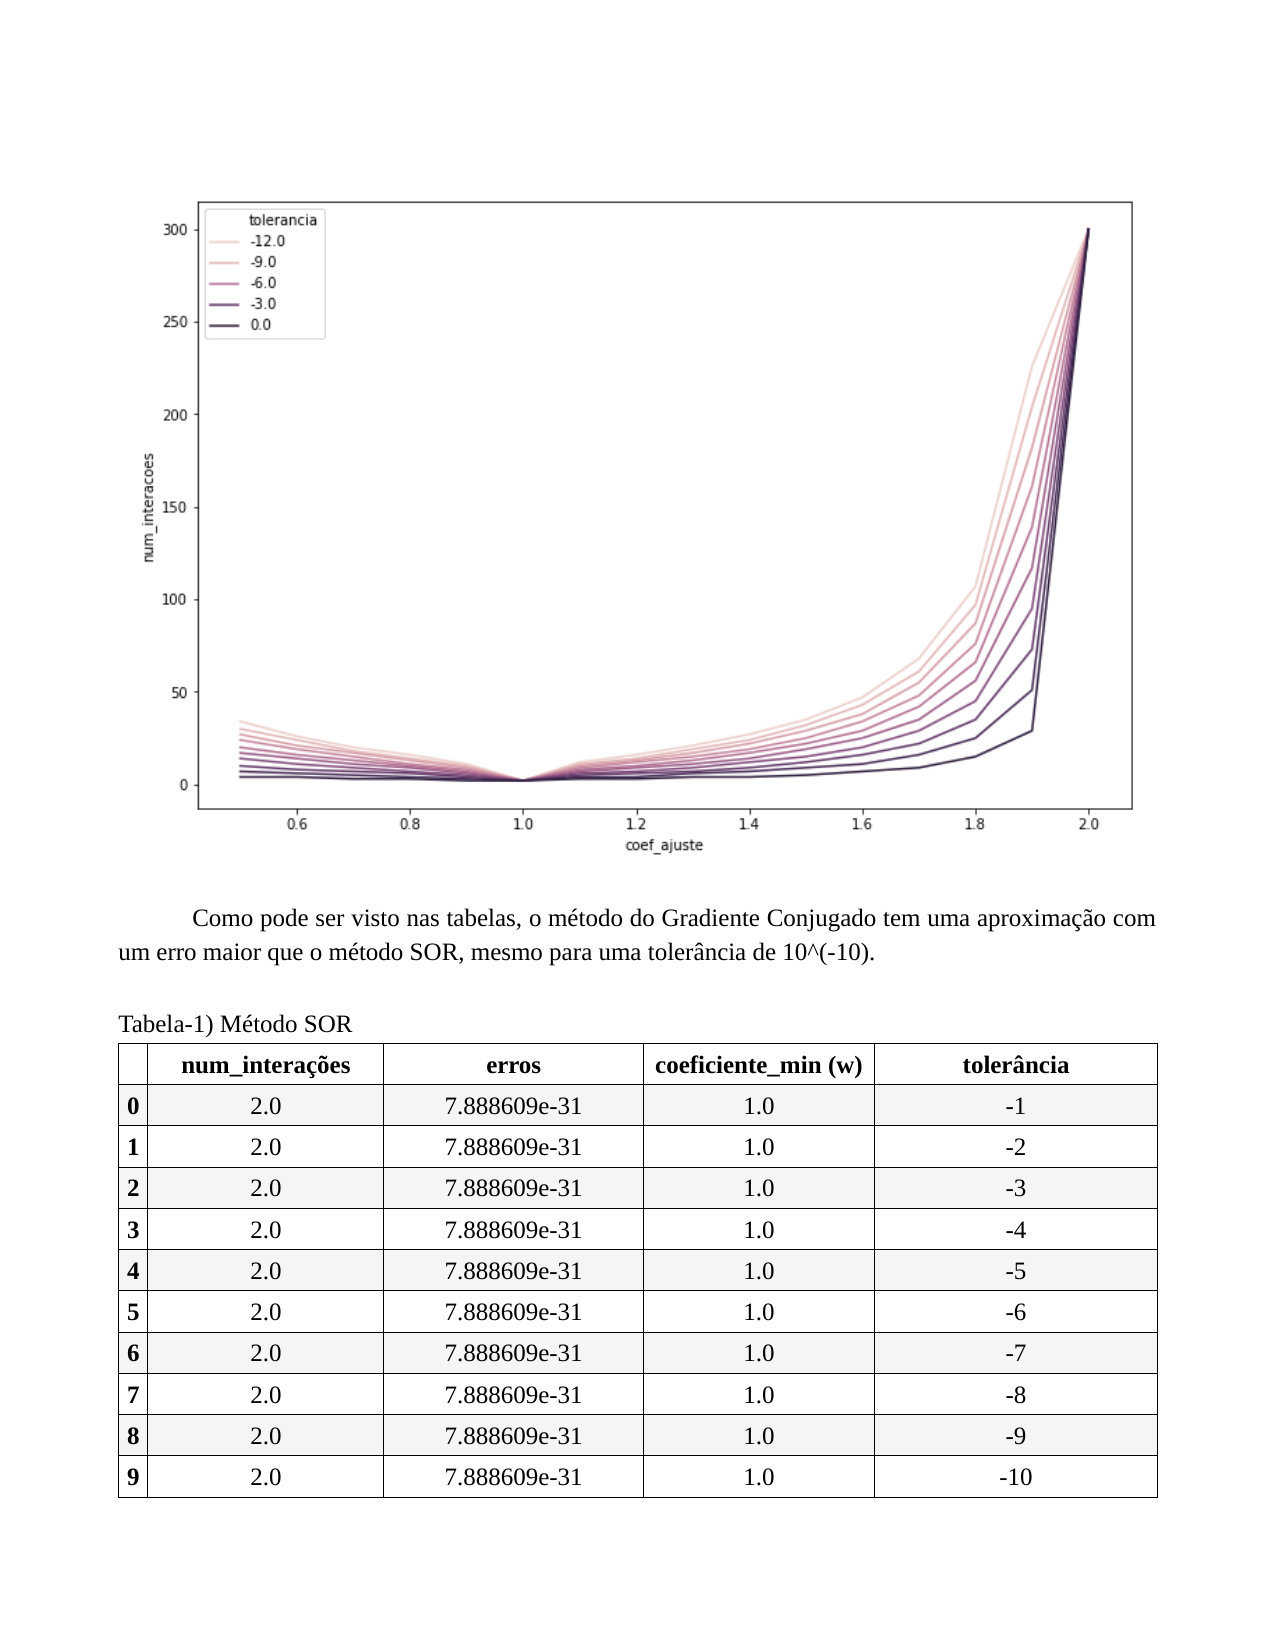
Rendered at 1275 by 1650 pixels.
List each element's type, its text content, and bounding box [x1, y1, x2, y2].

table_cell 7.888609e-31 [384, 1374, 643, 1414]
table_header erros [384, 1044, 643, 1084]
table_cell -7 [875, 1333, 1157, 1373]
table_cell 9 [119, 1456, 147, 1497]
table_cell 7 [119, 1374, 147, 1414]
table_cell 0 [119, 1085, 147, 1125]
table_cell 2.0 [148, 1456, 383, 1497]
table_cell 1.0 [644, 1209, 874, 1249]
table_cell 1.0 [644, 1085, 874, 1125]
table_cell 2.0 [148, 1085, 383, 1125]
table_cell 3 [119, 1209, 147, 1249]
table_cell 4 [119, 1250, 147, 1290]
table_header coeficiente_min (w) [644, 1044, 874, 1084]
table_cell 1 [119, 1126, 147, 1167]
table_cell 7.888609e-31 [384, 1085, 643, 1125]
table_header [119, 1044, 147, 1084]
table_cell 7.888609e-31 [384, 1415, 643, 1455]
table_cell 7.888609e-31 [384, 1209, 643, 1249]
table_cell 1.0 [644, 1333, 874, 1373]
table_cell 2 [119, 1168, 147, 1208]
table_cell 2.0 [148, 1333, 383, 1373]
table_cell -6 [875, 1291, 1157, 1332]
table_cell 7.888609e-31 [384, 1168, 643, 1208]
table_cell 7.888609e-31 [384, 1456, 643, 1497]
text Tabela-1) Método SOR [118, 1009, 1157, 1038]
table_cell 7.888609e-31 [384, 1333, 643, 1373]
table_cell -1 [875, 1085, 1157, 1125]
table_cell 2.0 [148, 1126, 383, 1167]
table_cell 7.888609e-31 [384, 1291, 643, 1332]
table_cell -10 [875, 1456, 1157, 1497]
table_cell 2.0 [148, 1250, 383, 1290]
table_cell 7.888609e-31 [384, 1126, 643, 1167]
table_cell 5 [119, 1291, 147, 1332]
table_cell 8 [119, 1415, 147, 1455]
table_cell -8 [875, 1374, 1157, 1414]
table_cell 7.888609e-31 [384, 1250, 643, 1290]
table_cell 1.0 [644, 1168, 874, 1208]
table_cell -5 [875, 1250, 1157, 1290]
table_cell -2 [875, 1126, 1157, 1167]
table_header tolerância [875, 1044, 1157, 1084]
picture [131, 192, 1140, 863]
table_cell 2.0 [148, 1209, 383, 1249]
table_cell 2.0 [148, 1291, 383, 1332]
table_cell 1.0 [644, 1456, 874, 1497]
table_cell 6 [119, 1333, 147, 1373]
table_cell 2.0 [148, 1374, 383, 1414]
table_cell 1.0 [644, 1126, 874, 1167]
table_cell 2.0 [148, 1168, 383, 1208]
table_cell -4 [875, 1209, 1157, 1249]
table_cell 1.0 [644, 1374, 874, 1414]
table_cell 2.0 [148, 1415, 383, 1455]
table_cell 1.0 [644, 1250, 874, 1290]
text Como pode ser visto nas tabelas, o método do Gradiente Conjugado tem uma aproximação com um erro maior que o método SOR, mesmo para uma tolerância de 10^(-10). [118, 903, 1157, 965]
table_cell 1.0 [644, 1415, 874, 1455]
table_cell -3 [875, 1168, 1157, 1208]
table_header num_interações [148, 1044, 383, 1084]
table_cell 1.0 [644, 1291, 874, 1332]
table_cell -9 [875, 1415, 1157, 1455]
